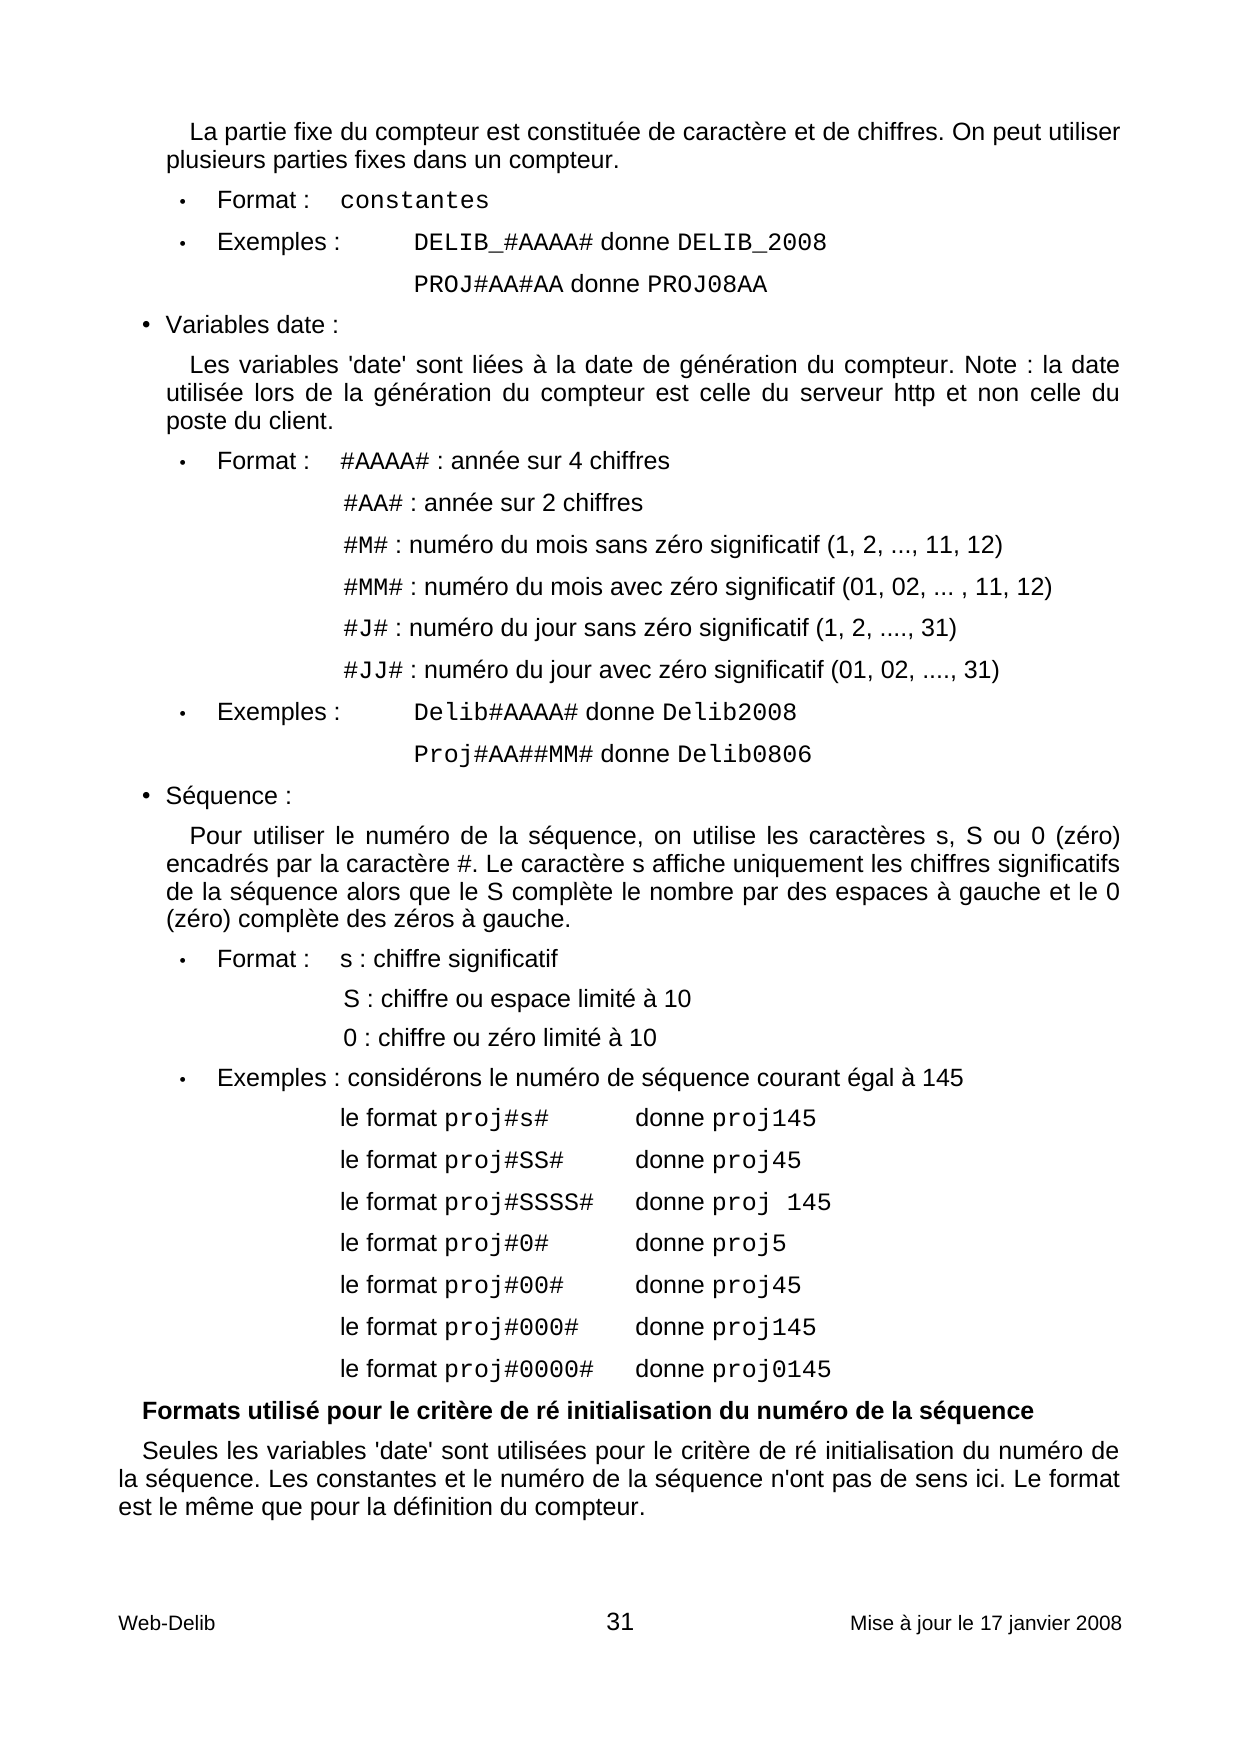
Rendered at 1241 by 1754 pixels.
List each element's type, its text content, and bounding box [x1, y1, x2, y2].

list Format : #AAAA# : année sur 4 chiffres [156, 447, 1122, 477]
text Proj#AA##MM# donne Delib0806 [118, 740, 1122, 770]
list #JJ# : numéro du jour avec zéro significatif (01, 02, ...., 31) [306, 656, 1122, 686]
text Pour utiliser le numéro de la séquence, on utilise les caractères s, S ou 0 (zéro) encadrés par la caractère #. Le caractère s affiche uniquement les chiffres significatifs de la séquence alors que le S complète le nombre par des espaces à gauche et le 0 (zéro) complète des zéros à gauche. [166, 821, 1122, 933]
list Exemples : Delib#AAAA# donne Delib2008 [156, 698, 1122, 728]
list Format : s : chiffre significatif [156, 945, 1122, 973]
list #AA# : année sur 2 chiffres [306, 488, 1122, 519]
list Format : constantes [156, 186, 1122, 216]
list Séquence : [118, 782, 1122, 810]
list 0 : chiffre ou zéro limité à 10 [306, 1024, 1122, 1052]
list S : chiffre ou espace limité à 10 [306, 984, 1122, 1012]
text le format proj#0# donne proj5 [118, 1229, 1122, 1259]
list #MM# : numéro du mois avec zéro significatif (01, 02, ... , 11, 12) [306, 572, 1122, 602]
text le format proj#0000# donne proj0145 [118, 1355, 1122, 1385]
text le format proj#SS# donne proj45 [118, 1146, 1122, 1176]
text Les variables 'date' sont liées à la date de génération du compteur. Note : la date utilisée lors de la génération du compteur est celle du serveur http et non celle du poste du client. [166, 351, 1122, 435]
list Exemples : considérons le numéro de séquence courant égal à 145 [156, 1064, 1122, 1092]
text le format proj#00# donne proj45 [118, 1271, 1122, 1301]
text Seules les variables 'date' sont utilisées pour le critère de ré initialisation du numéro de la séquence. Les constantes et le numéro de la séquence n'ont pas de sens ici. Le format est le même que pour la définition du compteur. [118, 1436, 1122, 1520]
text le format proj#s# donne proj145 [118, 1104, 1122, 1134]
text le format proj#SSSS# donne proj 145 [118, 1187, 1122, 1217]
text PROJ#AA#AA donne PROJ08AA [118, 269, 1122, 299]
list #J# : numéro du jour sans zéro significatif (1, 2, ...., 31) [306, 614, 1122, 644]
list Variables date : [118, 311, 1122, 339]
list Exemples : DELIB_#AAAA# donne DELIB_2008 [156, 228, 1122, 258]
list #M# : numéro du mois sans zéro significatif (1, 2, ..., 11, 12) [306, 530, 1122, 561]
text Formats utilisé pour le critère de ré initialisation du numéro de la séquence [118, 1397, 1122, 1425]
text le format proj#000# donne proj145 [118, 1313, 1122, 1343]
text La partie fixe du compteur est constituée de caractère et de chiffres. On peut utiliser plusieurs parties fixes dans un compteur. [166, 118, 1122, 174]
